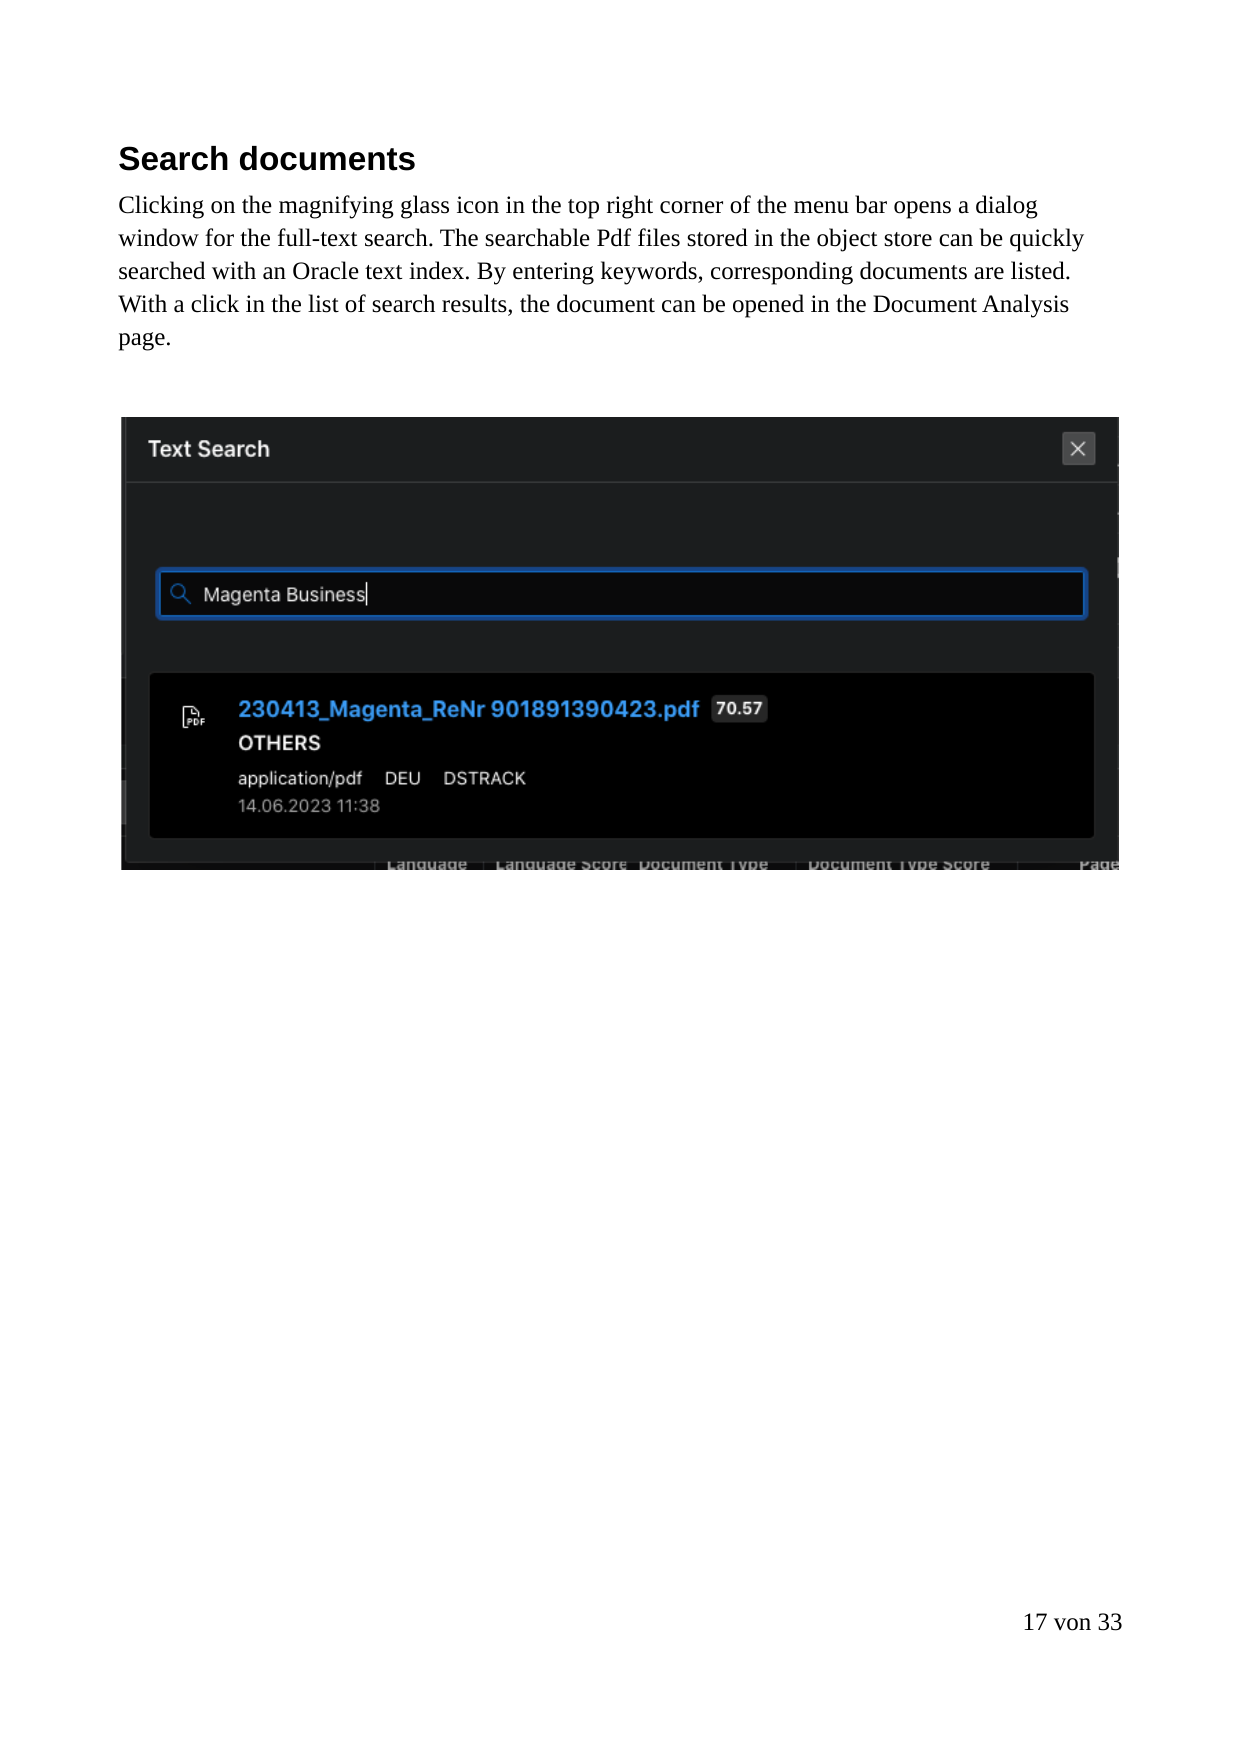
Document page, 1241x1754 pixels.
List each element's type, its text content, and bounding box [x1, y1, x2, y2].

picture [121, 417, 1119, 870]
subtitle Search documents [118, 139, 1122, 177]
text Clicking on the magnifying glass icon in the top right corner of the menu bar opens a dialog window for the full-text search. The searchable Pdf files stored in the object store can be quickly searched with an Oracle text index. By entering keywords, corresponding documents are listed. With a click in the list of search results, the document can be opened in the Document Analysis page. [118, 190, 1122, 351]
